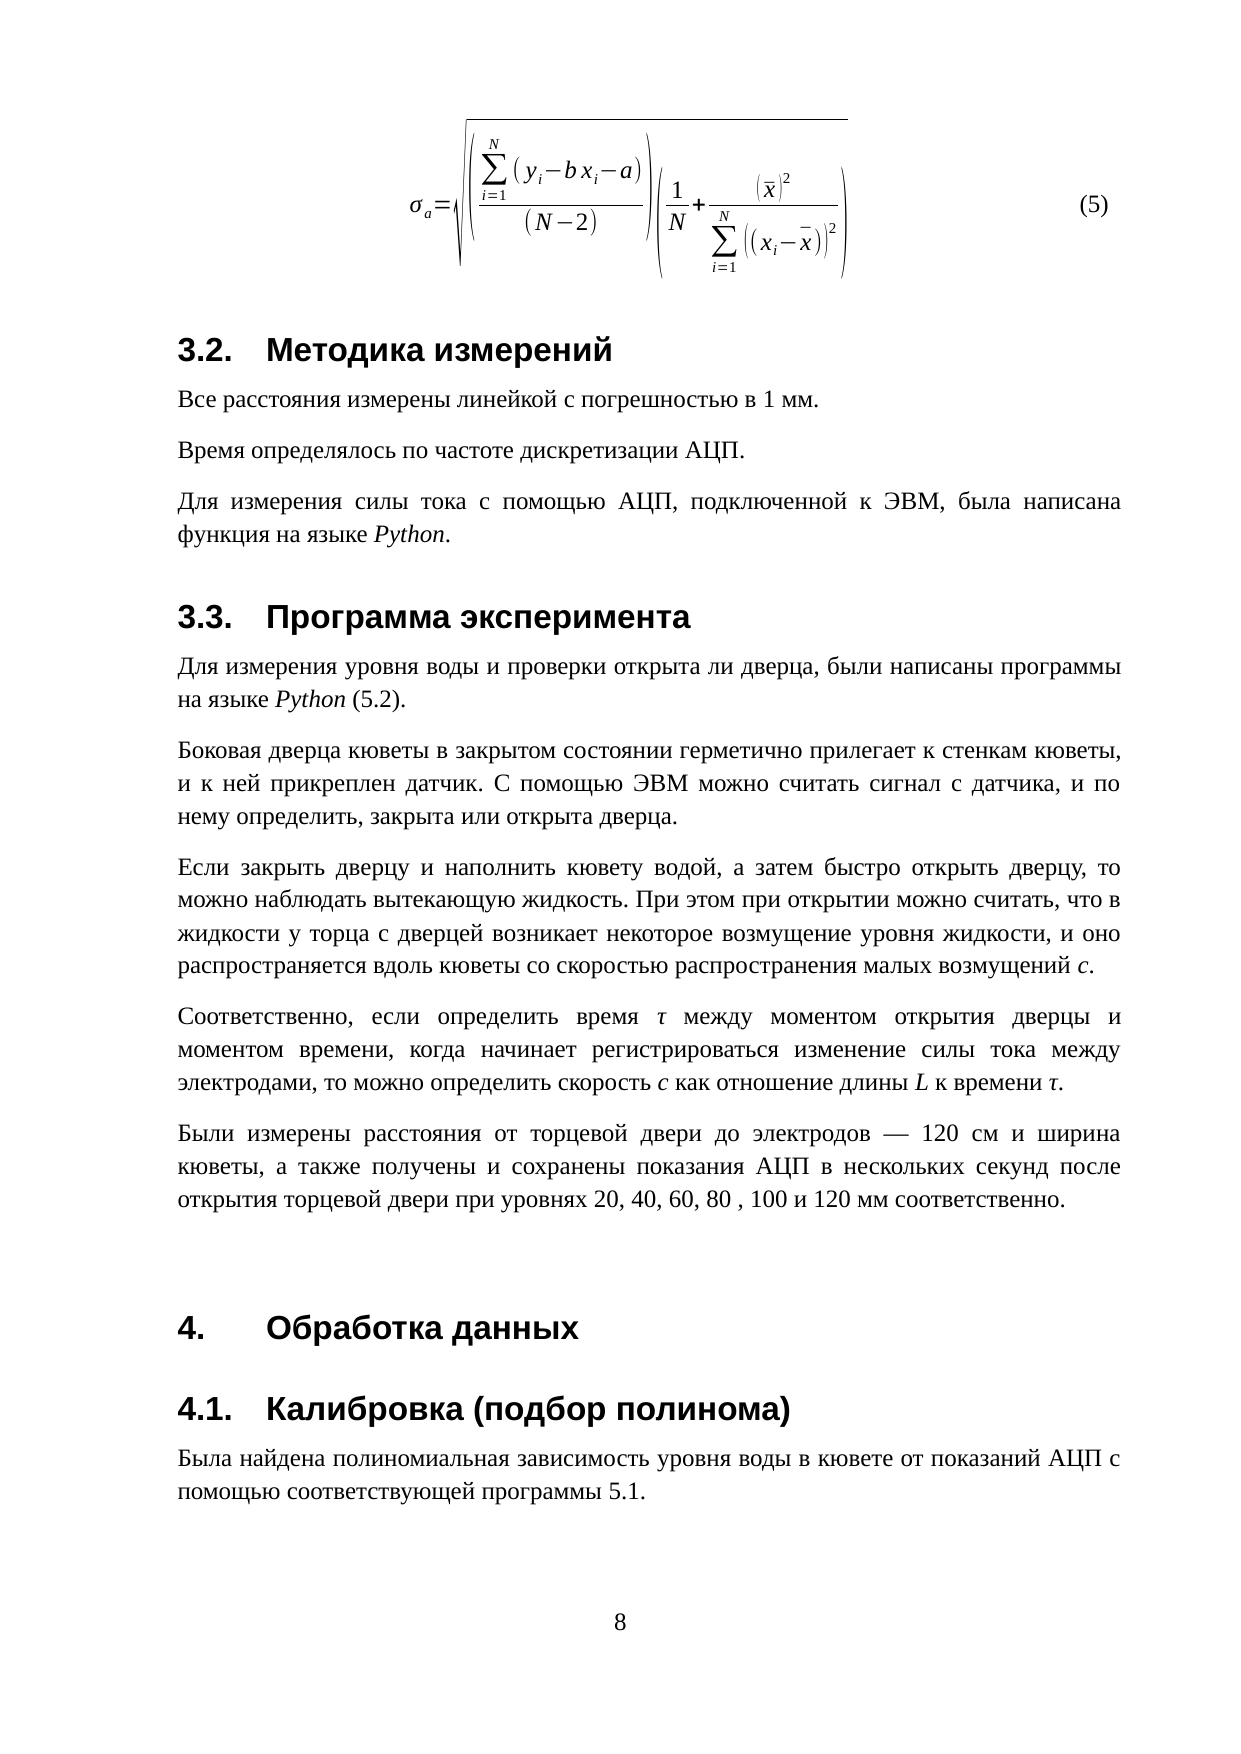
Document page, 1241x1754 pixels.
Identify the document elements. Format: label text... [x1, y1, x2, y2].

subtitle Обработка данных [177, 1308, 1093, 1346]
subtitle Методика измерений [177, 331, 1093, 369]
text Были измерены расстояния от торцевой двери до электродов — 120 см и ширина кюветы, а также получены и сохранены показания АЦП в нескольких секунд после открытия торцевой двери при уровнях 20, 40, 60, 80 , 100 и 120 мм соответственно. [177, 1118, 1122, 1213]
text Для измерения уровня воды и проверки открыта ли дверца, были написаны программы на языке Python (5.2). [177, 651, 1122, 713]
text Боковая дверца кюветы в закрытом состоянии герметично прилегает к стенкам кюветы, и к ней прикреплен датчик. С помощью ЭВМ можно считать сигнал с датчика, и по нему определить, закрыта или открыта дверца. [177, 735, 1122, 829]
text Соответственно, если определить время τ между моментом открытия дверцы и моментом времени, когда начинает регистрироваться изменение силы тока между электродами, то можно определить скорость c как отношение длины L к времени τ. [177, 1001, 1122, 1096]
subtitle Программа эксперимента [177, 597, 1093, 636]
text Если закрыть дверцу и наполнить кювету водой, а затем быстро открыть дверцу, то можно наблюдать вытекающую жидкость. При этом при открытии можно считать, что в жидкости у торца с дверцей возникает некоторое возмущение уровня жидкости, и оно распространяется вдоль кюветы со скоростью распространения малых возмущений c. [177, 852, 1122, 979]
text Для измерения силы тока с помощью АЦП, подключенной к ЭВМ, была написана функция на языке Python. [177, 486, 1122, 547]
text Была найдена полиномиальная зависимость уровня воды в кювете от показаний АЦП с помощью соответствующей программы 5.1. [177, 1443, 1122, 1505]
text (5) [177, 118, 1122, 281]
text Время определялось по частоте дискретизации АЦП. [177, 435, 1122, 464]
subtitle Калибровка (подбор полинома) [177, 1389, 1093, 1428]
text Все расстояния измерены линейкой с погрешностью в 1 мм. [177, 384, 1122, 413]
